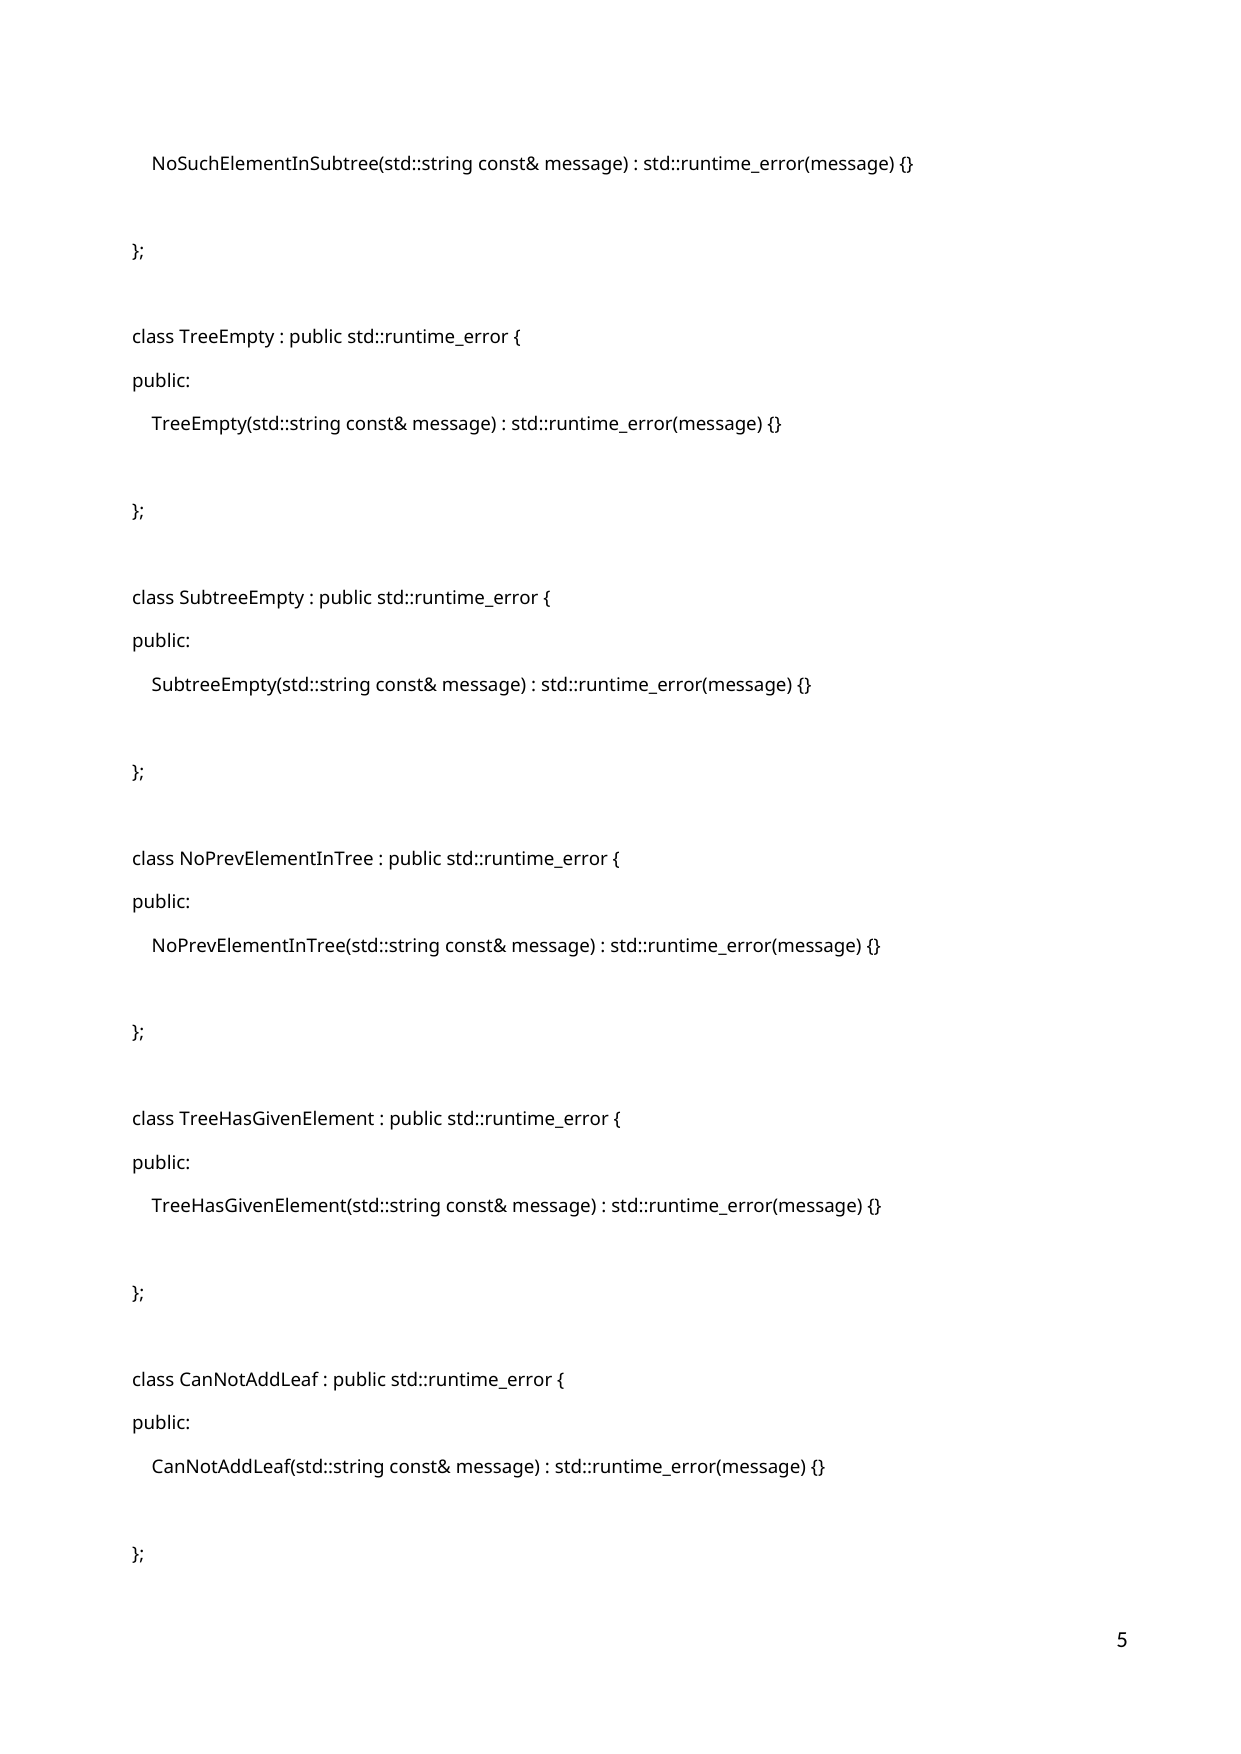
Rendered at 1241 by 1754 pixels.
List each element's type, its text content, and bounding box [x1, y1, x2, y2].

text public: [112, 367, 1128, 393]
text }; [112, 1019, 1128, 1044]
text }; [112, 758, 1128, 784]
text NoPrevElementInTree(std::string const& message) : std::runtime_error(message) {} [112, 932, 1128, 957]
text public: [112, 1410, 1128, 1435]
text CanNotAddLeaf(std::string const& message) : std::runtime_error(message) {} [112, 1453, 1128, 1479]
text public: [112, 1149, 1128, 1174]
text class CanNotAddLeaf : public std::runtime_error { [112, 1366, 1128, 1392]
text class TreeHasGivenElement : public std::runtime_error { [112, 1106, 1128, 1131]
text }; [112, 1279, 1128, 1305]
text SubtreeEmpty(std::string const& message) : std::runtime_error(message) {} [112, 671, 1128, 697]
text TreeHasGivenElement(std::string const& message) : std::runtime_error(message) {} [112, 1192, 1128, 1218]
text class TreeEmpty : public std::runtime_error { [112, 324, 1128, 349]
text class SubtreeEmpty : public std::runtime_error { [112, 584, 1128, 610]
text class NoPrevElementInTree : public std::runtime_error { [112, 845, 1128, 871]
text TreeEmpty(std::string const& message) : std::runtime_error(message) {} [112, 411, 1128, 436]
text public: [112, 628, 1128, 653]
text }; [112, 497, 1128, 523]
text }; [112, 1540, 1128, 1566]
text NoSuchElementInSubtree(std::string const& message) : std::runtime_error(message) {} [112, 150, 1128, 176]
text }; [112, 237, 1128, 262]
text public: [112, 888, 1128, 914]
